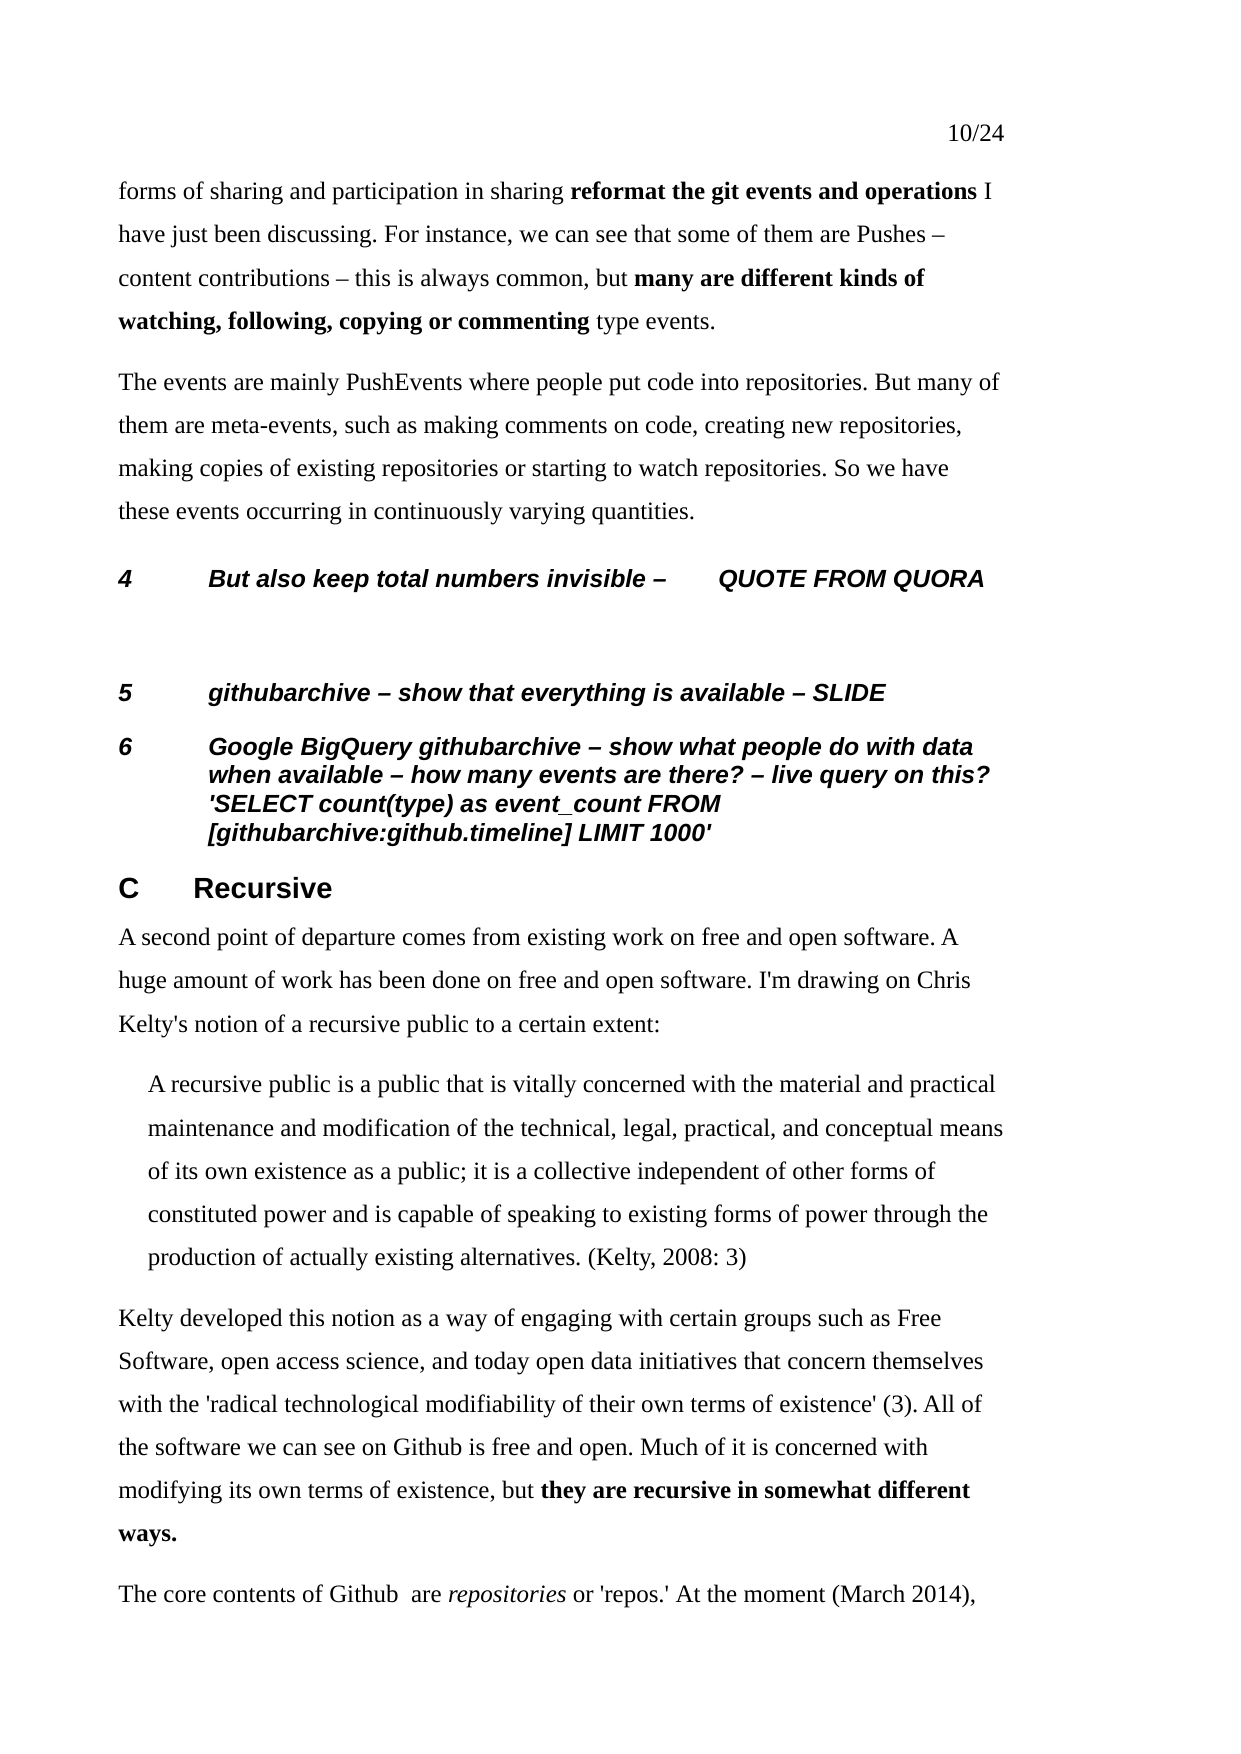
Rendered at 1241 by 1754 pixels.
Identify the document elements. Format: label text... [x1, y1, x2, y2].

text A second point of departure comes from existing work on free and open software. A huge amount of work has been done on free and open software. I'm drawing on Chris Kelty's notion of a recursive public to a certain extent: [118, 922, 1004, 1037]
subtitle githubarchive – show that everything is available – SLIDE [118, 678, 1004, 707]
subtitle But also keep total numbers invisible – QUOTE FROM QUORA [118, 564, 1004, 593]
text forms of sharing and participation in sharing reformat the git events and operations I have just been discussing. For instance, we can see that some of them are Pushes – content contributions – this is always common, but many are different kinds of watching, following, copying or commenting type events. [118, 176, 1004, 334]
text The events are mainly PushEvents where people put code into repositories. But many of them are meta-events, such as making comments on code, creating new repositories, making copies of existing repositories or starting to watch repositories. So we have these events occurring in continuously varying quantities. [118, 367, 1004, 525]
text Kelty developed this notion as a way of engaging with certain groups such as Free Software, open access science, and today open data initiatives that concern themselves with the 'radical technological modifiability of their own terms of existence' (3). All of the software we can see on Github is free and open. Much of it is concerned with modifying its own terms of existence, but they are recursive in somewhat different ways. [118, 1303, 1004, 1547]
text A recursive public is a public that is vitally concerned with the material and practical maintenance and modification of the technical, legal, practical, and conceptual means of its own existence as a public; it is a collective independent of other forms of constituted power and is capable of speaking to existing forms of power through the production of actually existing alternatives. (Kelty, 2008: 3) [148, 1069, 1004, 1271]
subtitle Recursive [118, 871, 1004, 905]
subtitle Google BigQuery githubarchive – show what people do with data when available – how many events are there? – live query on this? 'SELECT count(type) as event_count FROM [githubarchive:github.timeline] LIMIT 1000' [118, 732, 1004, 846]
text The core contents of Github are repositories or 'repos.' At the moment (March 2014), [118, 1579, 1004, 1608]
